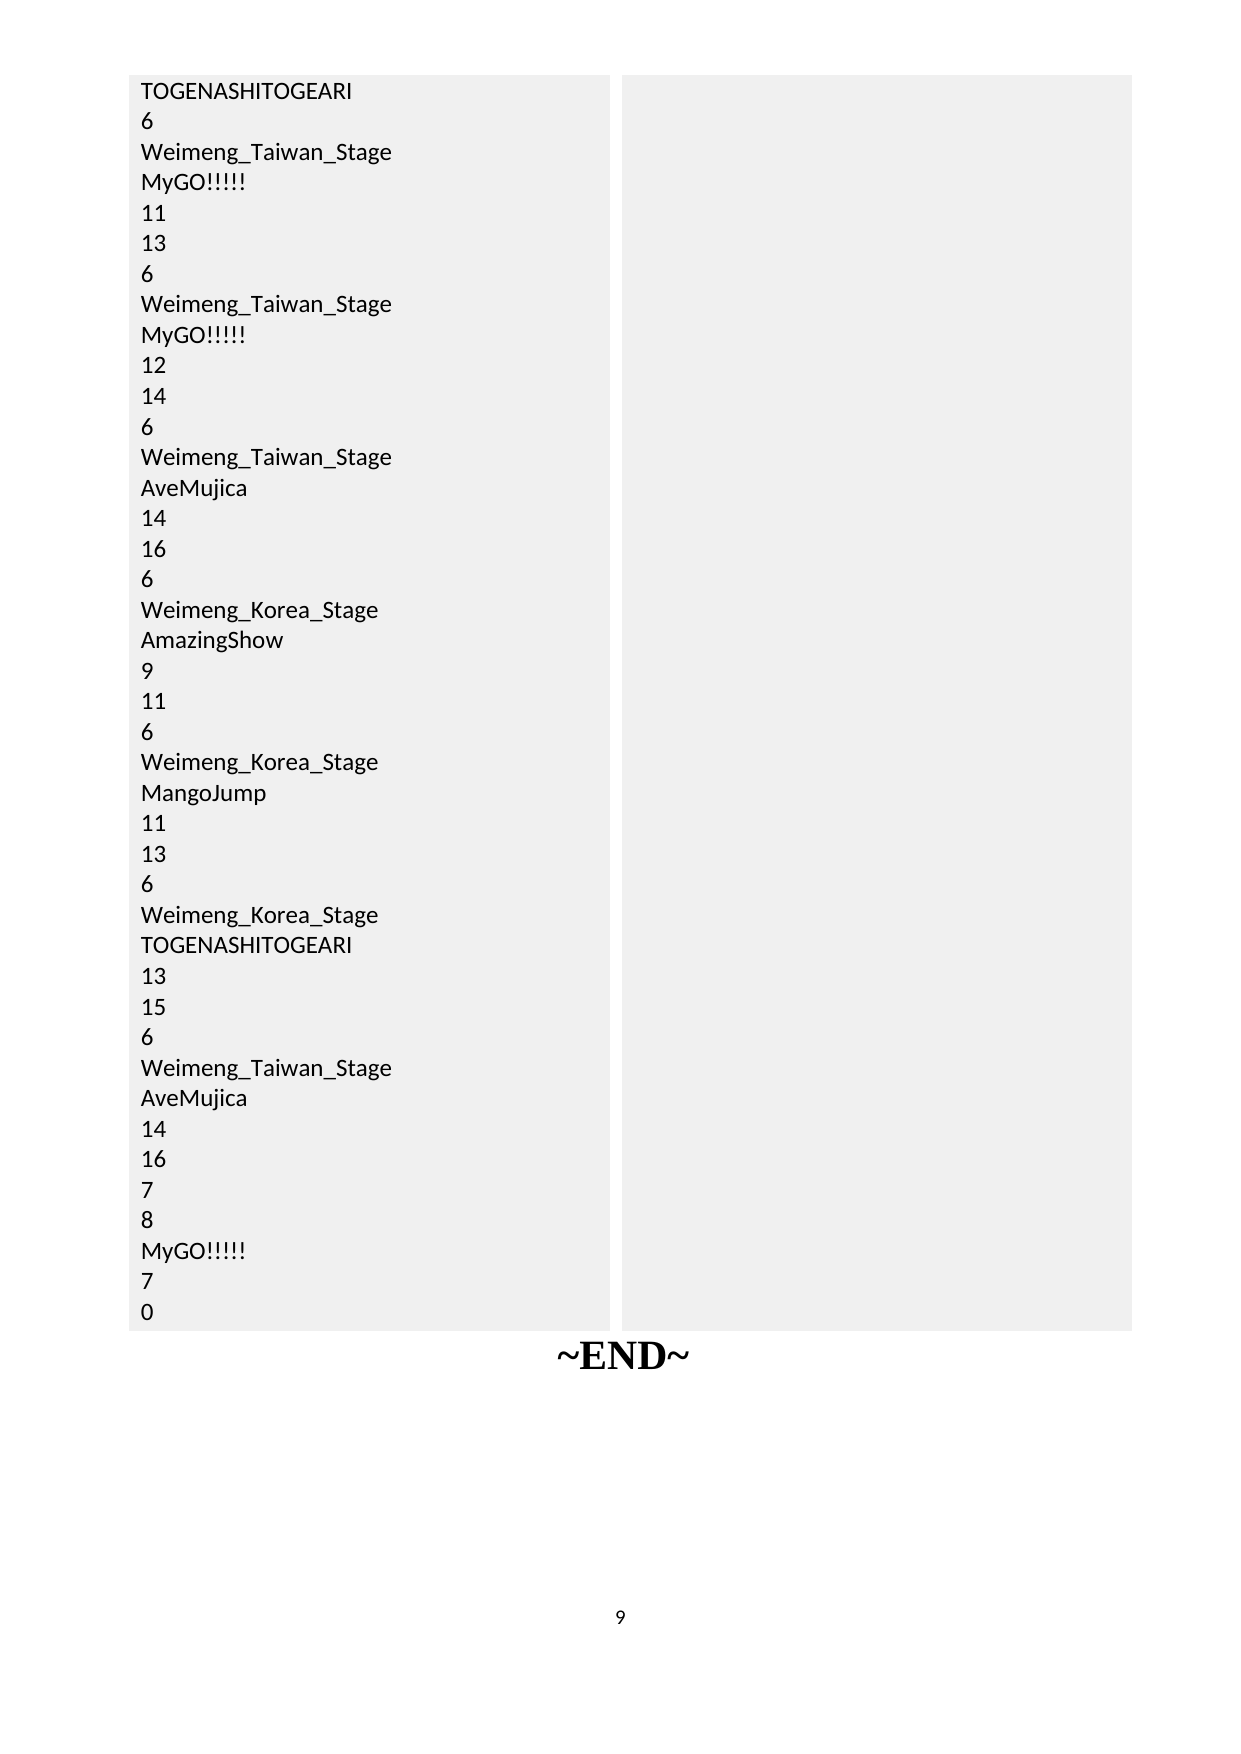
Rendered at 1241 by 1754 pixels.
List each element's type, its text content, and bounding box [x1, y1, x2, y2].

text ~END~ [187, 1331, 1059, 1378]
table_cell [622, 75, 1132, 1331]
table_cell TOGENASHITOGEARI 6 Weimeng_Taiwan_Stage MyGO!!!!! 11 13 6 Weimeng_Taiwan_Stage MyGO!!!!! 12 14 6 Weimeng_Taiwan_Stage AveMujica 14 16 6 Weimeng_Korea_Stage AmazingShow 9 11 6 Weimeng_Korea_Stage MangoJump 11 13 6 Weimeng_Korea_Stage TOGENASHITOGEARI 13 15 6 Weimeng_Taiwan_Stage AveMujica 14 16 7 8 MyGO!!!!! 7 0 [129, 75, 610, 1331]
